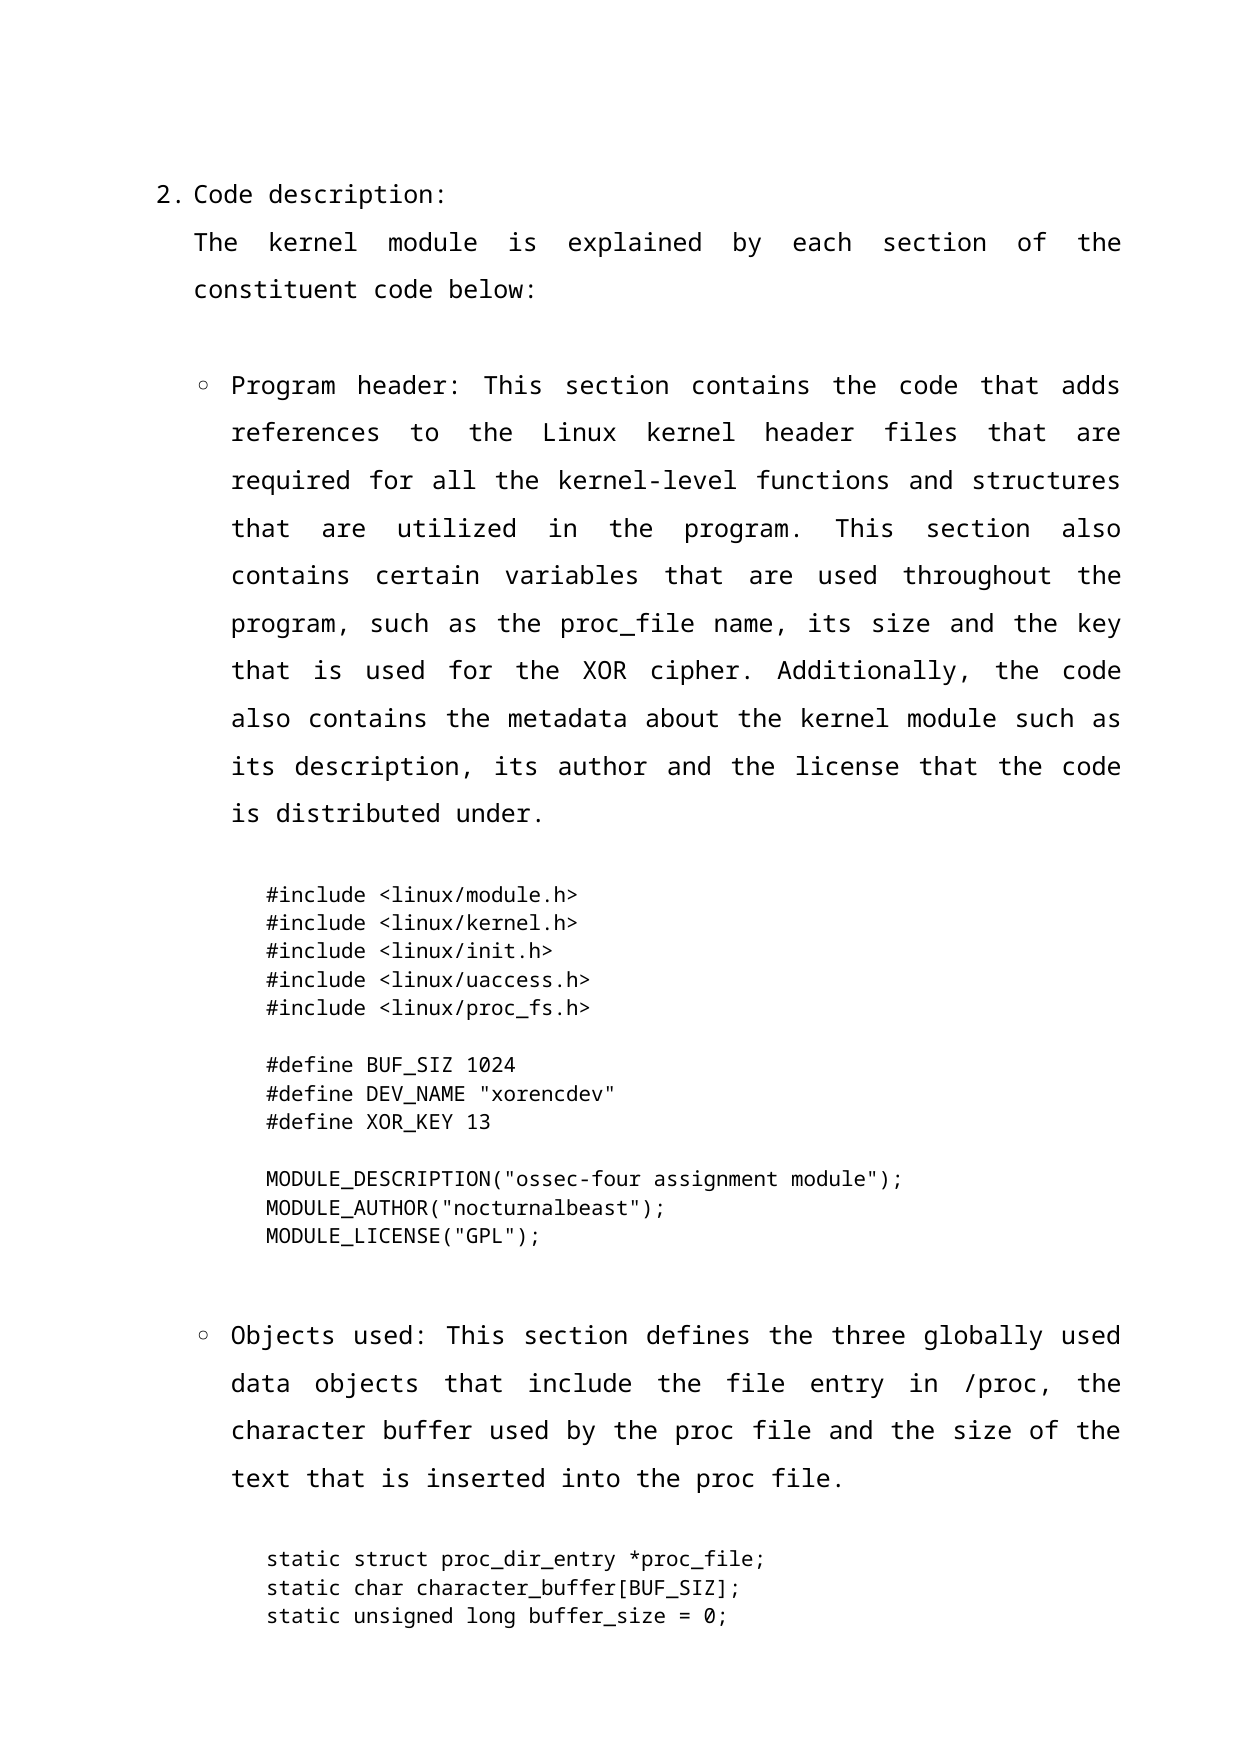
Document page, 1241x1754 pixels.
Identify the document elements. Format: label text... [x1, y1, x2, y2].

text #include <linux/module.h> [266, 880, 1122, 908]
text static unsigned long buffer_size = 0; [266, 1601, 1122, 1630]
text MODULE_AUTHOR("nocturnalbeast"); [266, 1193, 1122, 1221]
text static struct proc_dir_entry *proc_file; [266, 1544, 1122, 1573]
list Program header: This section contains the code that adds references to the Linux kernel header files that are required for all the kernel-level functions and structures that are utilized in the program. This section also contains certain variables that are used throughout the program, such as the proc_file name, its size and the key that is used for the XOR cipher. Additionally, the code also contains the metadata about the kernel module such as its description, its author and the license that the code is distributed under. [193, 356, 1122, 832]
text #define DEV_NAME "xorencdev" [266, 1079, 1122, 1107]
text #include <linux/kernel.h> [266, 908, 1122, 937]
list Objects used: This section defines the three globally used data objects that include the file entry in /proc, the character buffer used by the proc file and the size of the text that is inserted into the proc file. [193, 1306, 1122, 1497]
list Code description: [156, 166, 1122, 213]
list The kernel module is explained by each section of the constituent code below: [156, 213, 1122, 308]
text MODULE_LICENSE("GPL"); [266, 1221, 1122, 1249]
text #define BUF_SIZ 1024 [266, 1050, 1122, 1079]
text static char character_buffer[BUF_SIZ]; [266, 1573, 1122, 1601]
text #include <linux/uaccess.h> [266, 965, 1122, 993]
text #include <linux/proc_fs.h> [266, 993, 1122, 1022]
text MODULE_DESCRIPTION("ossec-four assignment module"); [266, 1164, 1122, 1193]
text #define XOR_KEY 13 [266, 1107, 1122, 1136]
text #include <linux/init.h> [266, 937, 1122, 965]
